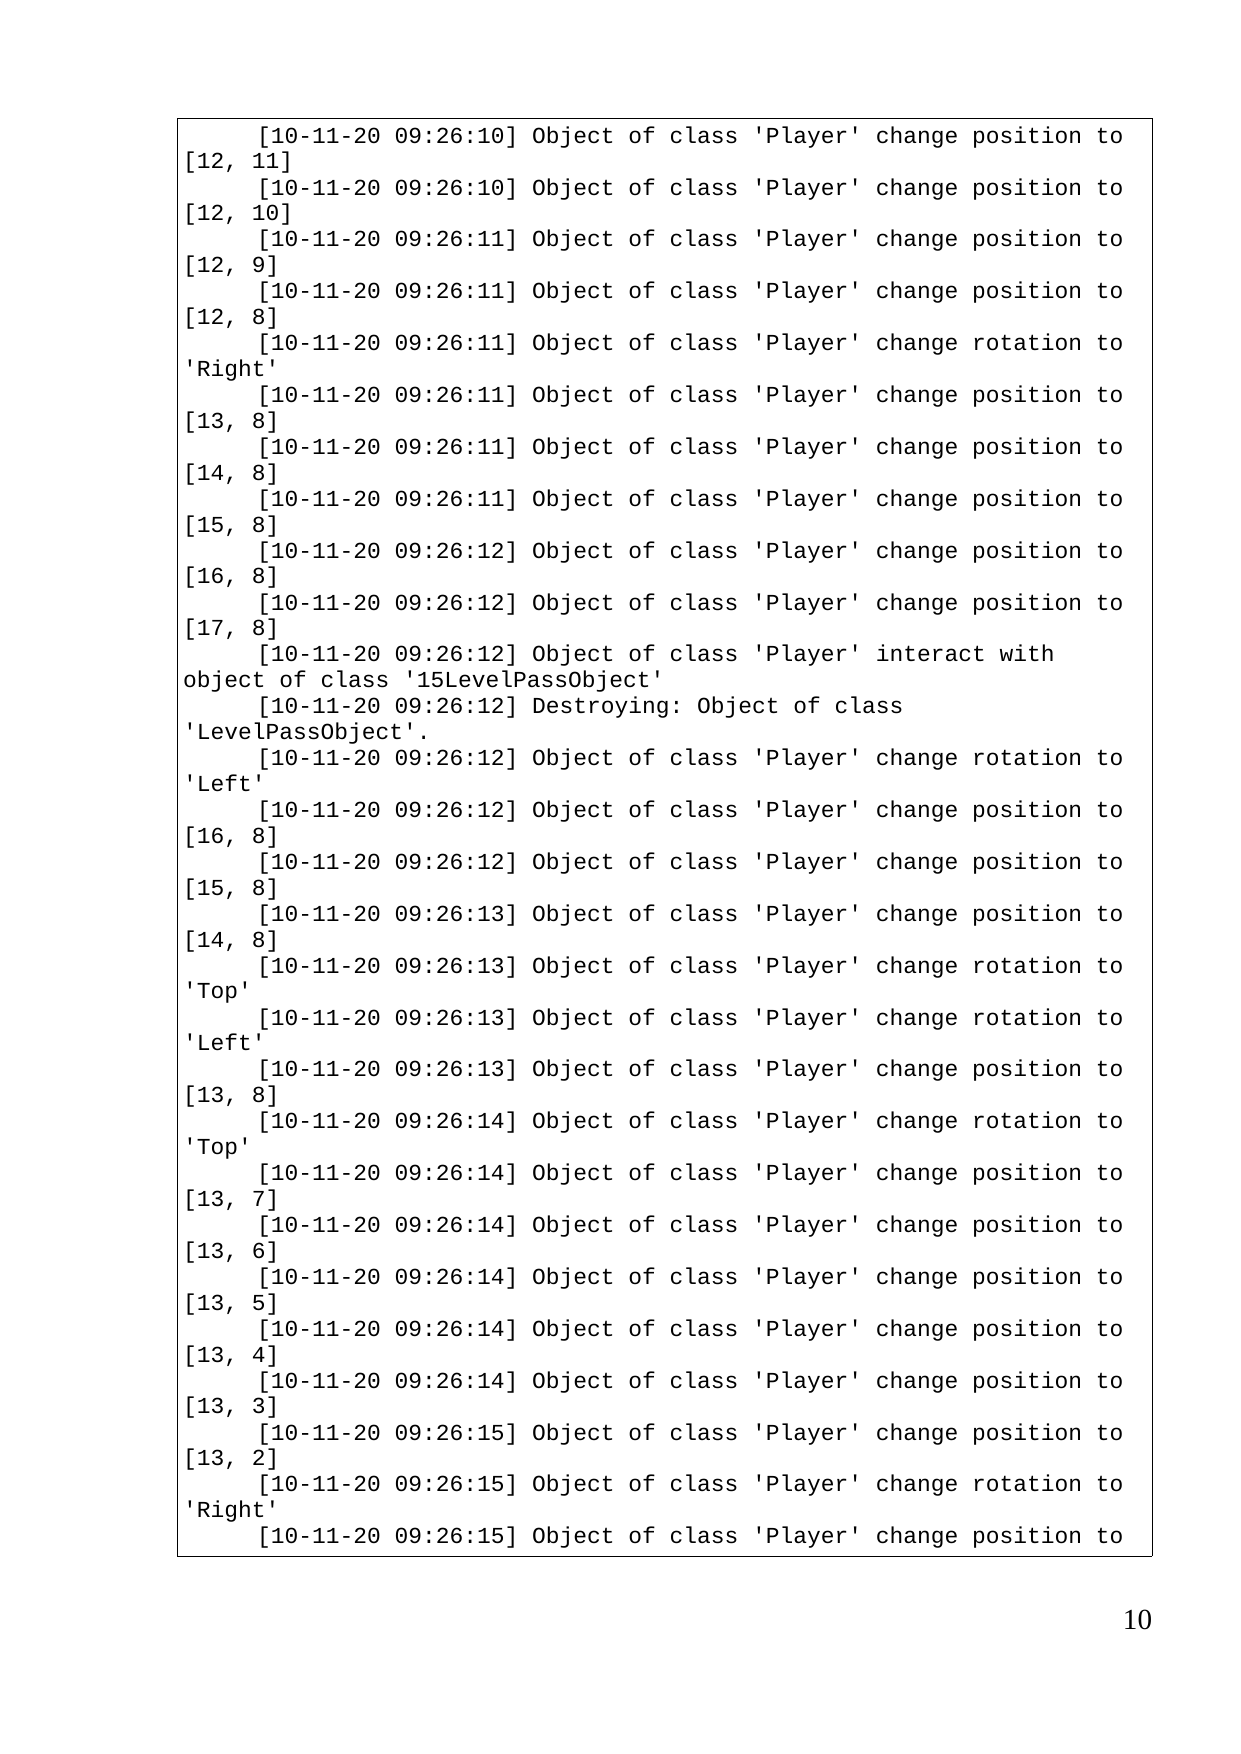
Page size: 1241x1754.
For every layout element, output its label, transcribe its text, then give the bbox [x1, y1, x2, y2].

table_header [10-11-20 09:26:10] Object of class 'Player' change position to [12, 11] [10-11-20 09:26:10] Object of class 'Player' change position to [12, 10] [10-11-20 09:26:11] Object of class 'Player' change position to [12, 9] [10-11-20 09:26:11] Object of class 'Player' change position to [12, 8] [10-11-20 09:26:11] Object of class 'Player' change rotation to 'Right' [10-11-20 09:26:11] Object of class 'Player' change position to [13, 8] [10-11-20 09:26:11] Object of class 'Player' change position to [14, 8] [10-11-20 09:26:11] Object of class 'Player' change position to [15, 8] [10-11-20 09:26:12] Object of class 'Player' change position to [16, 8] [10-11-20 09:26:12] Object of class 'Player' change position to [17, 8] [10-11-20 09:26:12] Object of class 'Player' interact with object of class '15LevelPassObject' [10-11-20 09:26:12] Destroying: Object of class 'LevelPassObject'. [10-11-20 09:26:12] Object of class 'Player' change rotation to 'Left' [10-11-20 09:26:12] Object of class 'Player' change position to [16, 8] [10-11-20 09:26:12] Object of class 'Player' change position to [15, 8] [10-11-20 09:26:13] Object of class 'Player' change position to [14, 8] [10-11-20 09:26:13] Object of class 'Player' change rotation to 'Top' [10-11-20 09:26:13] Object of class 'Player' change rotation to 'Left' [10-11-20 09:26:13] Object of class 'Player' change position to [13, 8] [10-11-20 09:26:14] Object of class 'Player' change rotation to 'Top' [10-11-20 09:26:14] Object of class 'Player' change position to [13, 7] [10-11-20 09:26:14] Object of class 'Player' change position to [13, 6] [10-11-20 09:26:14] Object of class 'Player' change position to [13, 5] [10-11-20 09:26:14] Object of class 'Player' change position to [13, 4] [10-11-20 09:26:14] Object of class 'Player' change position to [13, 3] [10-11-20 09:26:15] Object of class 'Player' change position to [13, 2] [10-11-20 09:26:15] Object of class 'Player' change rotation to 'Right' [10-11-20 09:26:15] Object of class 'Player' change position to [178, 119, 1152, 1556]
